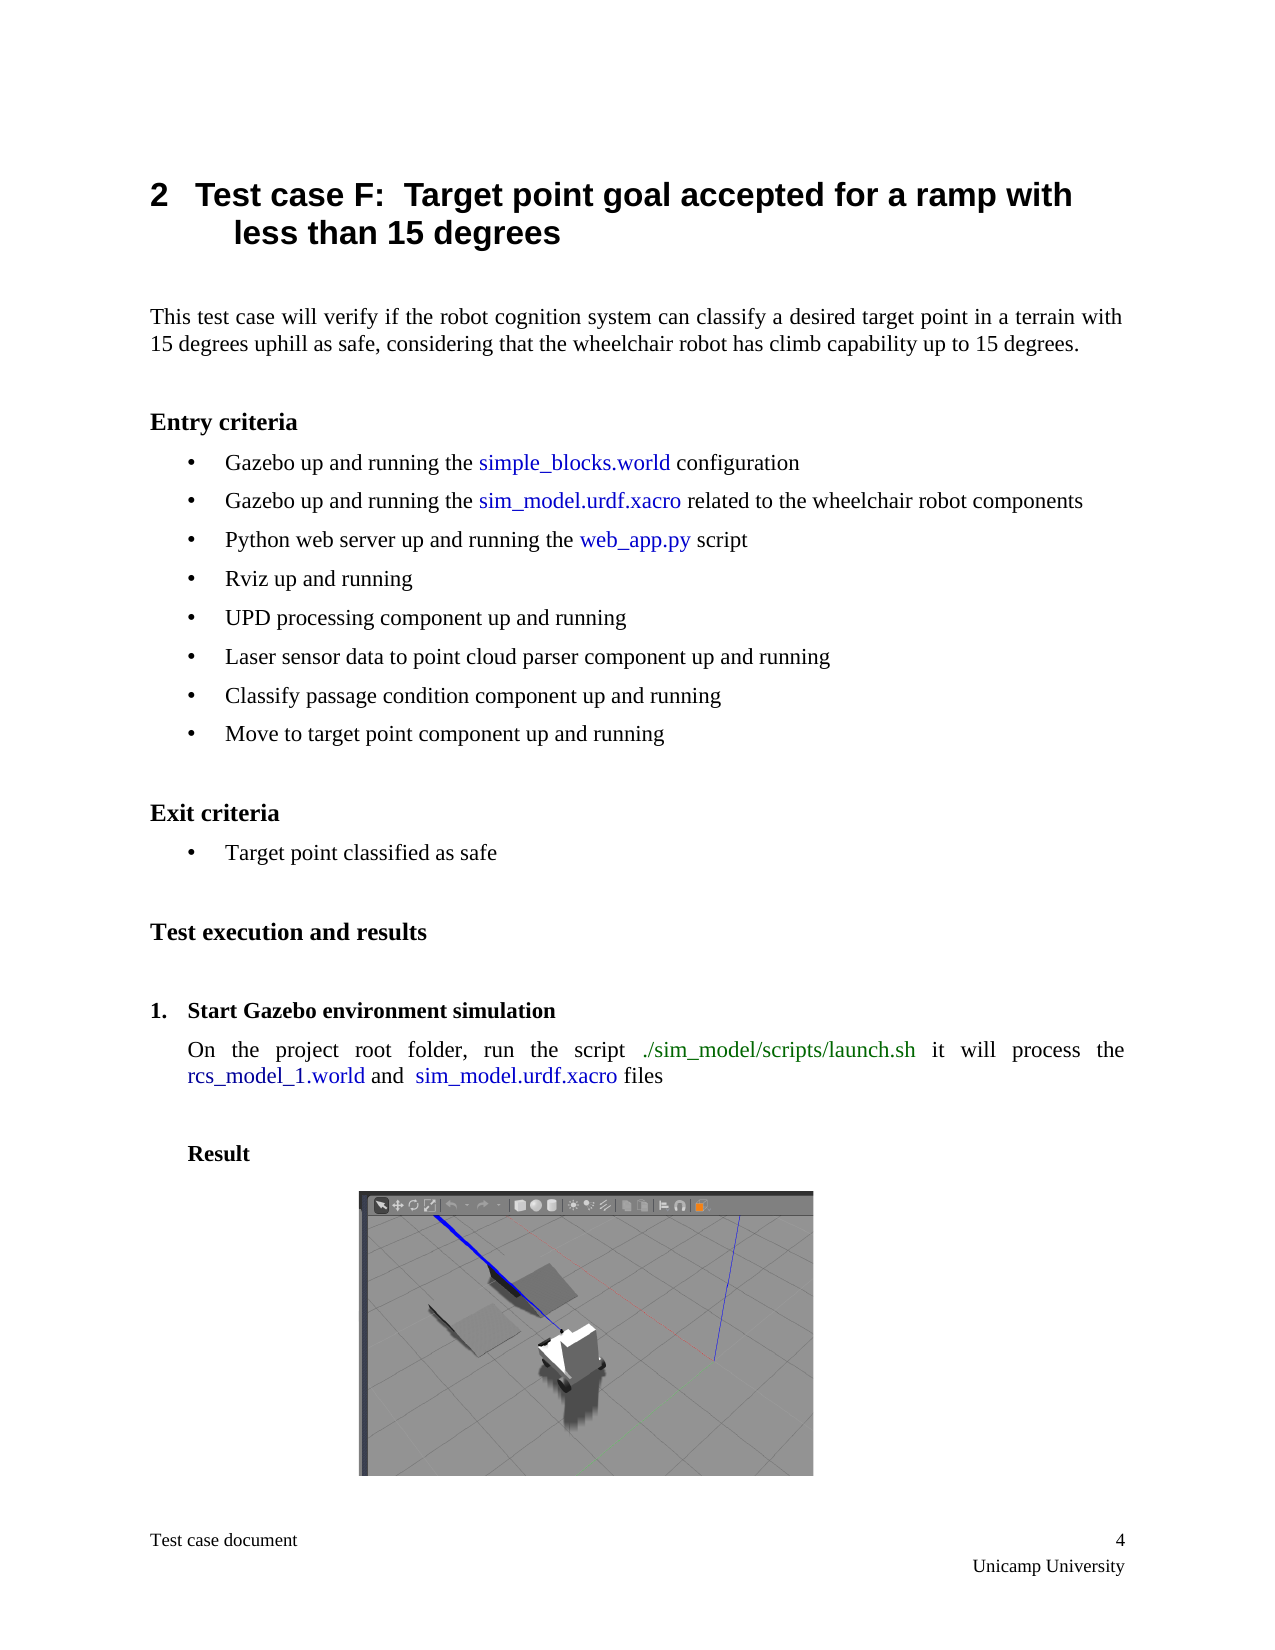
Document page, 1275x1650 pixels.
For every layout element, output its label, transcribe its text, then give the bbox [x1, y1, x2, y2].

list Target point classified as safe [187, 839, 1125, 866]
list Laser sensor data to point cloud parser component up and running [187, 643, 1125, 669]
list UPD processing component up and running [187, 604, 1125, 630]
list Python web server up and running the web_app.py script [187, 526, 1125, 553]
list Gazebo up and running the sim_model.urdf.xacro related to the wheelchair robot components [187, 487, 1125, 514]
picture [358, 1191, 814, 1476]
text Exit criteria [150, 798, 1125, 827]
list Start Gazebo environment simulation [150, 997, 1125, 1024]
list On the project root folder, run the script ./sim_model/scripts/launch.sh it will process the rcs_model_1.world and sim_model.urdf.xacro files [150, 1036, 1125, 1089]
list Classify passage condition component up and running [187, 682, 1125, 708]
text This test case will verify if the robot cognition system can classify a desired target point in a terrain with 15 degrees uphill as safe, considering that the wheelchair robot has climb capability up to 15 degrees. [150, 303, 1125, 356]
text Test execution and results [150, 917, 1125, 946]
text Entry criteria [150, 407, 1125, 436]
list Rviz up and running [187, 565, 1125, 591]
subtitle Test case F: Target point goal accepted for a ramp with less than 15 degrees [150, 175, 1125, 252]
list Result [150, 1140, 1125, 1167]
list Move to target point component up and running [187, 721, 1125, 747]
list Gazebo up and running the simple_blocks.world configuration [187, 448, 1125, 475]
